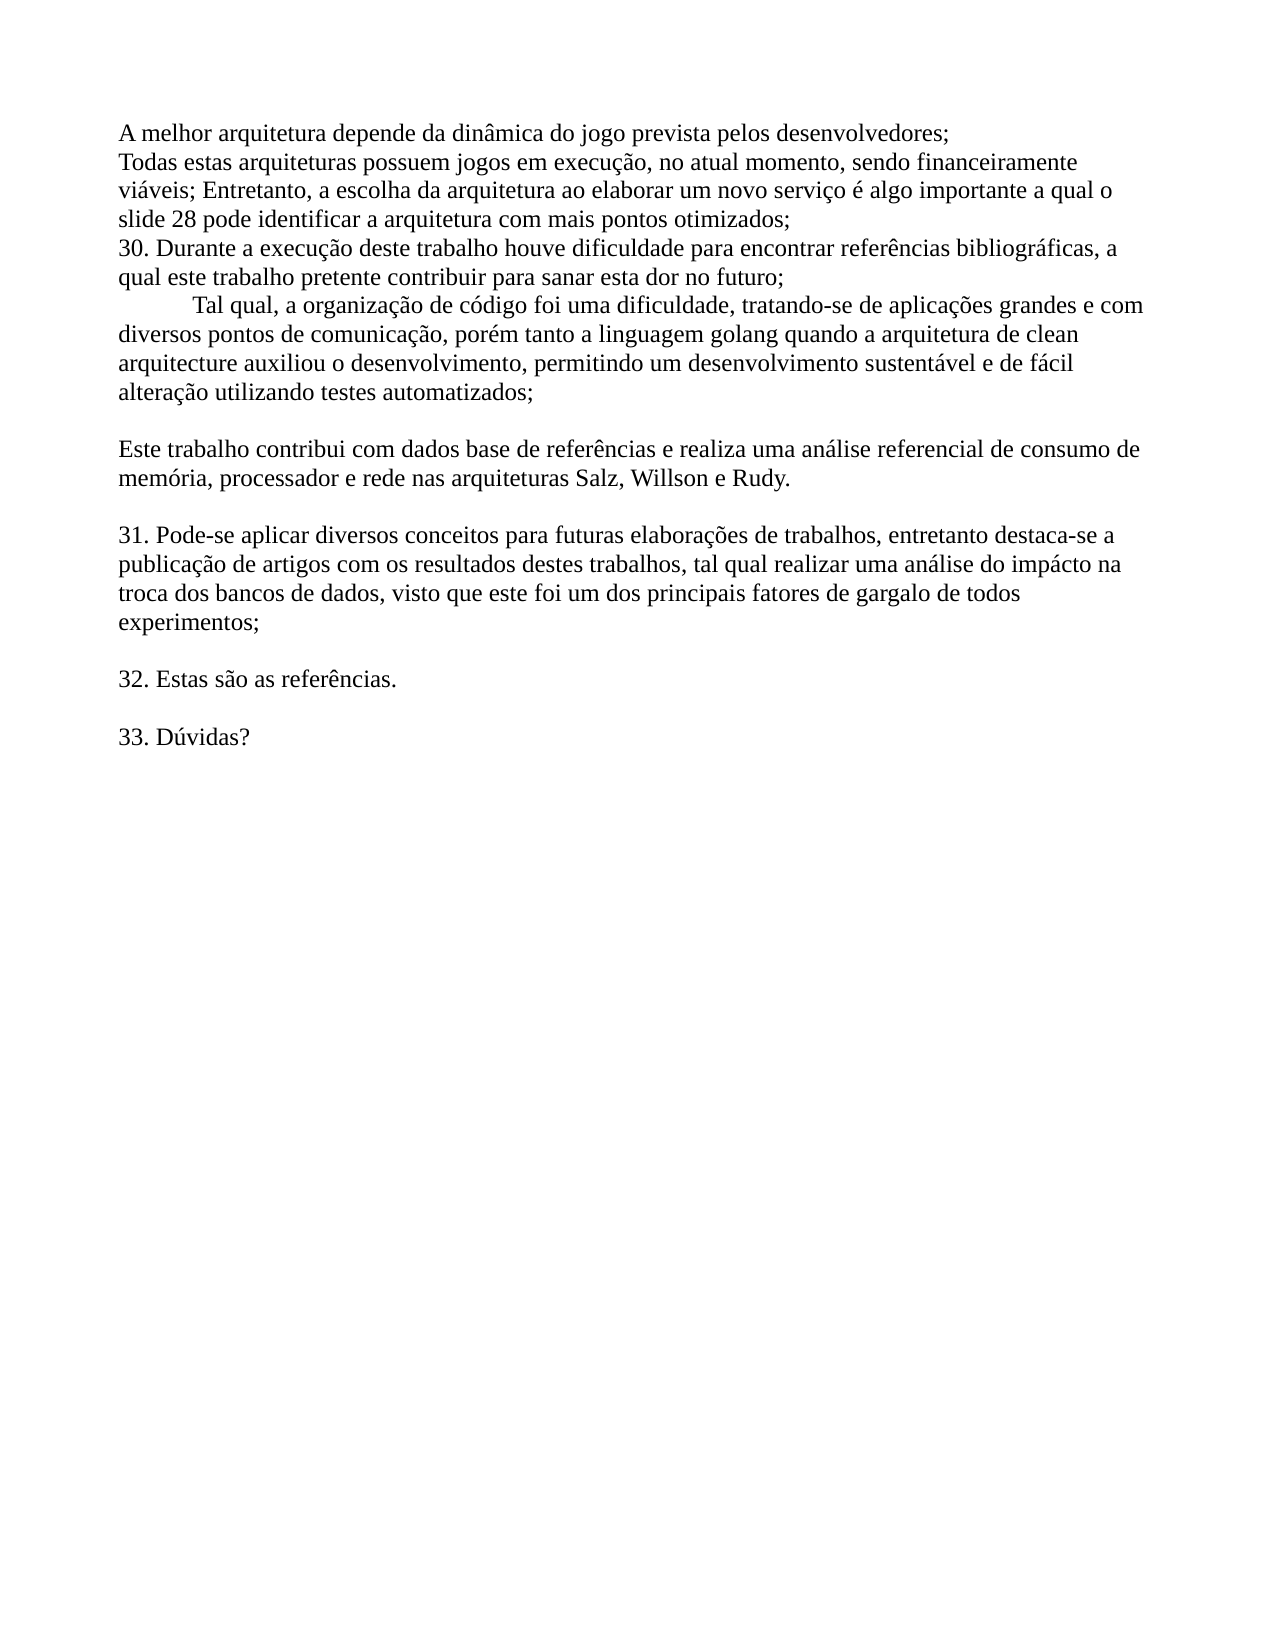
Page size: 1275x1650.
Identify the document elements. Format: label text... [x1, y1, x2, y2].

text 30. Durante a execução deste trabalho houve dificuldade para encontrar referências bibliográficas, a qual este trabalho pretente contribuir para sanar esta dor no futuro; [118, 233, 1157, 291]
text A melhor arquitetura depende da dinâmica do jogo prevista pelos desenvolvedores; [118, 118, 1157, 147]
text Todas estas arquiteturas possuem jogos em execução, no atual momento, sendo financeiramente viáveis; Entretanto, a escolha da arquitetura ao elaborar um novo serviço é algo importante a qual o slide 28 pode identificar a arquitetura com mais pontos otimizados; [118, 147, 1157, 233]
text 31. Pode-se aplicar diversos conceitos para futuras elaborações de trabalhos, entretanto destaca-se a publicação de artigos com os resultados destes trabalhos, tal qual realizar uma análise do impácto na troca dos bancos de dados, visto que este foi um dos principais fatores de gargalo de todos experimentos; [118, 521, 1157, 636]
text Este trabalho contribui com dados base de referências e realiza uma análise referencial de consumo de memória, processador e rede nas arquiteturas Salz, Willson e Rudy. [118, 434, 1157, 492]
text 32. Estas são as referências. [118, 664, 1157, 693]
text 33. Dúvidas? [118, 722, 1157, 751]
text Tal qual, a organização de código foi uma dificuldade, tratando-se de aplicações grandes e com diversos pontos de comunicação, porém tanto a linguagem golang quando a arquitetura de clean arquitecture auxiliou o desenvolvimento, permitindo um desenvolvimento sustentável e de fácil alteração utilizando testes automatizados; [118, 291, 1157, 406]
